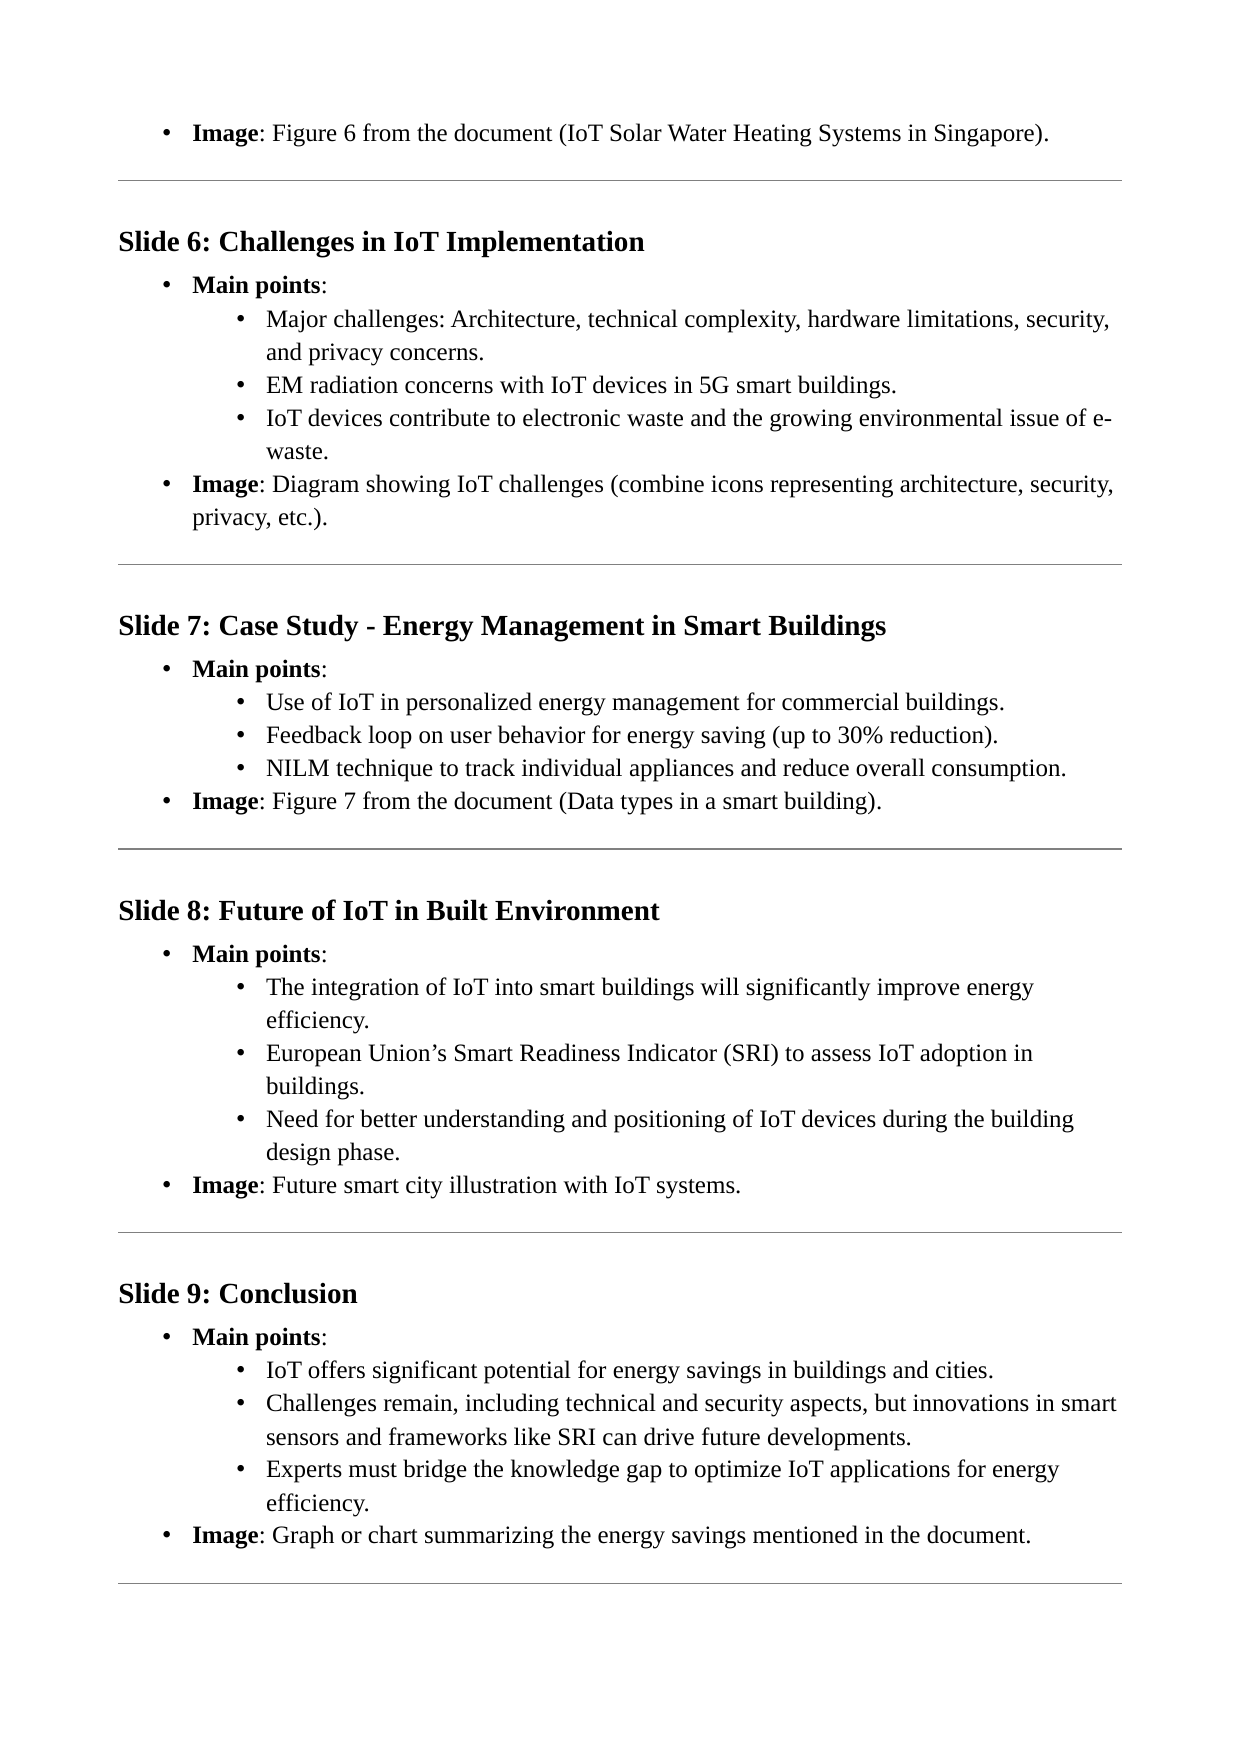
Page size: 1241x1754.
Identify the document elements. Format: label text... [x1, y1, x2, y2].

list IoT offers significant potential for energy savings in buildings and cities. [236, 1356, 1122, 1384]
list Main points: [162, 654, 1122, 683]
list IoT devices contribute to electronic waste and the growing environmental issue of e-waste. [236, 403, 1122, 464]
list Main points: [162, 1322, 1122, 1351]
list The integration of IoT into smart buildings will significantly improve energy efficiency. [236, 972, 1122, 1034]
list Feedback loop on user behavior for energy saving (up to 30% reduction). [236, 720, 1122, 749]
list Image: Figure 6 from the document (IoT Solar Water Heating Systems in Singapore)​. [162, 118, 1122, 147]
list Main points: [162, 271, 1122, 299]
list Use of IoT in personalized energy management for commercial buildings. [236, 687, 1122, 716]
list Major challenges: Architecture, technical complexity, hardware limitations, security, and privacy concerns. [236, 304, 1122, 365]
list NILM technique to track individual appliances and reduce overall consumption. [236, 753, 1122, 782]
subtitle Slide 7: Case Study - Energy Management in Smart Buildings [118, 608, 1122, 642]
list Image: Graph or chart summarizing the energy savings mentioned in the document. [162, 1521, 1122, 1549]
subtitle Slide 8: Future of IoT in Built Environment [118, 893, 1122, 926]
list Main points: [162, 939, 1122, 968]
subtitle Slide 6: Challenges in IoT Implementation [118, 224, 1122, 258]
subtitle Slide 9: Conclusion [118, 1276, 1122, 1310]
list Challenges remain, including technical and security aspects, but innovations in smart sensors and frameworks like SRI can drive future developments. [236, 1388, 1122, 1450]
list Image: Diagram showing IoT challenges (combine icons representing architecture, security, privacy, etc.). [162, 469, 1122, 531]
list Experts must bridge the knowledge gap to optimize IoT applications for energy efficiency. [236, 1454, 1122, 1516]
list Image: Future smart city illustration with IoT systems. [162, 1170, 1122, 1199]
list European Union’s Smart Readiness Indicator (SRI) to assess IoT adoption in buildings. [236, 1038, 1122, 1100]
list Need for better understanding and positioning of IoT devices during the building design phase. [236, 1104, 1122, 1166]
list Image: Figure 7 from the document (Data types in a smart building)​. [162, 786, 1122, 815]
list EM radiation concerns with IoT devices in 5G smart buildings. [236, 370, 1122, 398]
